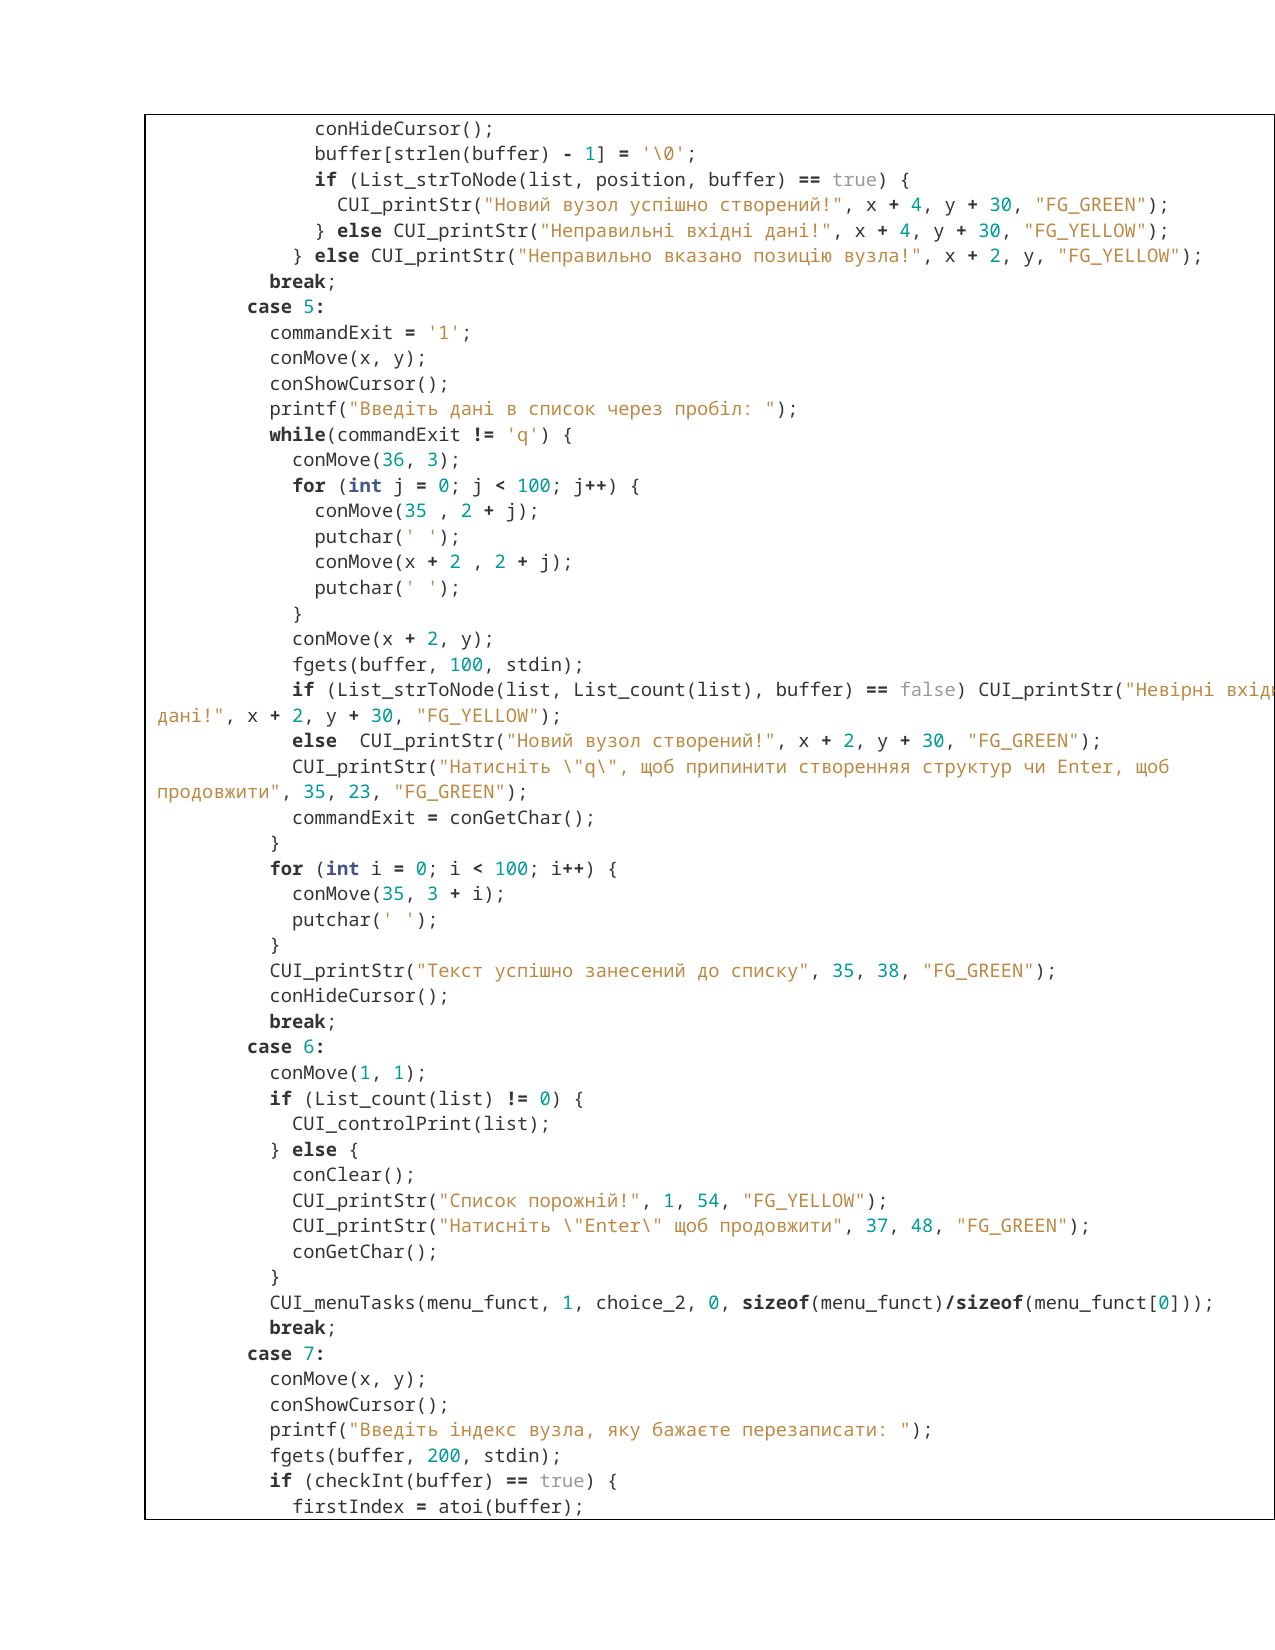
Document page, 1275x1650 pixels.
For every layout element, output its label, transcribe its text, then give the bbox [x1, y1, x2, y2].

table_cell #include <stdio.h> #include <stdlib.h> #include <string.h> #include <pbconsole.h> #include <stdbool.h> #include <valid.h> #include <cui.h> #include <list.h> #include <storage.h> #include <convert.h> int main(int argc, char const *argv[]) { char menu[2][300] = { {"1. Створити новий масив даних."}, {"2. Зчитати масив даних із файлу."} }; char menu_funct [11][300] = { {"1. Видалити вузол із вказаної позиції."}, {"2. Перезаписати дані у вказаній позиції."}, {"3. Перезаписати обране поле даних вузла."}, {"4. Записати дані у строку."}, {"5. Записати дані зі строки в вузол."}, {"6. Створити декілька вузлів із тексту."}, {"7. Створити текст із списку."}, {"8. Перезаписати вузол даними із іншого вузла."}, {"9. Знайти всі мови програмування створені до вказаного року."}, {"10. Записати список структур у текстовий файл."}, {"Вихід"} }; char field[5][300] = { {"fullname"}, {"date_of_occurrence"}, {"market_share"}, {"major_implementation"}, {"satisfaction_index"}, }; enum {x = 23, y = 3}; int i = 0; int j = 0; char buffer[200]; char command_1 = '1'; char command_2 = '1'; char commandExit = '\0'; int choice = 0; int choice_1 = 0; int choice_2 = 0; int position = 0; int result; int firstIndex; int secondIndex; List * list; conResize(37,120); conHideCursor(); CUI_mainMenu(menu, 1, 0, 0, sizeof(menu)/sizeof(menu[0])); conMove(25, 41); puts("Вузол містить 5 полів:\n\n\t\t\t\t\t 1. Назва мови програмування.\n\t\t\t\t\t\ 2. Дата створення.\n\t\t\t\t\t 3. Доля ринку.\n\t\t\t\t\t 4. Основні реалізації.\n\t\t\t\t\t 5. Індекс задоволеності мовою \ програмування.\n\n\t\t\t\t\tПри створені структури дані записуються через пробіл!"); while (command_1 != '0') { command_1 = conGetChar(); CUI_menuChoice(command_1, &choice_1, 1, menu, sizeof(menu)/sizeof(menu[0])); if (command_1 == '\n') { for (i = 0; i < 13; i++) { for (j = 0; j < 118; j++) { conMove(23 + i, 2 + j); putchar(' '); } } switch(choice_1) { case 0: list = List_new(); command_1 = '0'; break; case 1: conMove(x, y); printf("Введіть назву файлу, з якого бажаєте зчитати масив структур: "); conShowCursor(); fgets(buffer, 200, stdin); conHideCursor(); buffer[strlen(buffer) - 1] = '\0'; list = Storage_load(buffer); conMove(x + 2, y); if (list != NULL) { printf("Масив структур успішно зчитаний з файла %s.", buffer); command_1 = '0'; } else CUI_printStr("Помилка файла зчитування або файл пустий!", x + 2, y, "FG_YELLOW"); break; } } } CUI_menuTasks(menu_funct, 1, choice_2, 1, sizeof(menu_funct)/sizeof(menu_funct[0])); if (list == NULL) list = List_new(); while (command_2 != '0') { CUI_listInfo(List_count(list)); command_2 = conGetChar(); CUI_menuChoice(command_2, &choice_2, 10, menu_funct, sizeof(menu_funct)/sizeof(menu_funct[0])); if (command_2 == '\n') { for (i = 0; i < 14; i++) { for (j = 0; j < 118; j++) { conMove(23 + i, 2 + j); putchar(' '); } } switch(choice_2) { case 0: conMove(x, y); printf("Введіть індекс вузла, який бажаєте видалити: "); conShowCursor(); fgets(buffer, 100, stdin); conHideCursor(); if (checkInt(buffer) == true) { position = atoi(buffer); if (position < List_count(list)) { List_removeAt(list, position); CUI_printStr("Вузол успішно видалено!", x + 2, y, "FG_GREEN"); } else CUI_printStr("Вузла з даним індексом не існує!", x + 2, y, "FG_YELLOW"); } else CUI_printStr("Неправильно вказаний індекс!", x + 2, y, "FG_YELLOW"); break; case 1: conShowCursor(); conMove(x, y); printf("Введіть індекс вузла, який бажаєте перезаписати: "); fgets(buffer, 100, stdin); if (checkInt(buffer) == true) { position = atoi(buffer); if (position < List_count(list)) { conMove(x + 1, y); printf("Введіть дані через пробіл, які бажаєте занести в вузол: "); fgets(buffer, 200, stdin); buffer[strlen(buffer) - 1] = '\0'; if (List_overwriteNode(list, position, buffer) == true) { CUI_printStr("Вузол був успішно презаписаний!", x + 3, y, "FG_GREEN"); } else CUI_printStr("Неправильні вхідні дані!", x + 3, y, "FG_YELLOW"); } else CUI_printStr("Вузла з даним індексом не існує!", x + 3, y, "FG_YELLOW"); } else CUI_printStr("Неправильно вказаний індекс!", x + 2, y, "FG_YELLOW"); conHideCursor(); break; case 2: choice = 0; commandExit = '\0'; conShowCursor(); conMove(x, y); printf("Введіть індекс вузла: "); fgets(buffer, 100, stdin); if (checkInt(buffer) == true) { position = atoi(buffer); if (position < List_count(list)) { conMove(x + 1, y); printf("Оберіть поле, яке бажаєте перезаписати(\"w\" or \"s\"): "); conMove(24, 55); printf("%s", field[0]); while (commandExit != '\n') { commandExit = conGetChar(); for (int i = 0; i < 40; i++) { conMove(24, 55 + i); putchar(' '); } CUI_menuChoice(commandExit, &choice, 4, field, sizeof(field)/sizeof(field[0])); } conMove(x + 2, y); printf("Введіть нове значення вказаного поля: "); fgets(buffer, 100, stdin); if (ProgLang_overwriteField(List_elementAt(list, position), choice, buffer) == true) { CUI_printStr("Поле вузла перезаписане!", x + 3, y, "FG_GREEN"); } else CUI_printStr("Неправильні дані для запису в поле!", x + 3, y, "FG_YELLOW"); } else CUI_printStr("Вузла з даним індексом не існує!", x + 2, y, "FG_YELLOW"); } else CUI_printStr("Неправильно вказаний індекс!", x + 2, y, "FG_YELLOW"); conHideCursor(); break; case 3: conMove(x, y); printf("Введіть індекс вузла: "); conShowCursor(); fgets(buffer, 200, stdin); conHideCursor(); if (checkInt(buffer) == true && atoi(buffer) < List_count(list)) { position = atoi(buffer); CUI_printNodeInMenu(List_elementAt(list, position), x + 2, y); } else CUI_printStr("Неправильно вказаний індекс!", x + 2, y, "FG_YELLOW"); break; case 4: conMove(x, y); printf("Введіть позицію нового вузла в інтервалі [0, %i]: ", List_count(list)); fgets(buffer, 100, stdin); if (checkInt(buffer) == true && atoi(buffer) <= List_count(list)) { position = atoi(buffer); conMove(x + 2, y); printf("Введіть дані через пробіл, які бажаєте занести в новий вузол: "); conShowCursor(); conMove(x + 4, y); fgets(buffer, 200, stdin); conHideCursor(); buffer[strlen(buffer) - 1] = '\0'; if (List_strToNode(list, position, buffer) == true) { CUI_printStr("Новий вузол успішно створений!", x + 4, y + 30, "FG_GREEN"); } else CUI_printStr("Неправильні вхідні дані!", x + 4, y + 30, "FG_YELLOW"); } else CUI_printStr("Неправильно вказано позицію вузла!", x + 2, y, "FG_YELLOW"); break; case 5: commandExit = '1'; conMove(x, y); conShowCursor(); printf("Введіть дані в список через пробіл: "); while(commandExit != 'q') { conMove(36, 3); for (int j = 0; j < 100; j++) { conMove(35 , 2 + j); putchar(' '); conMove(x + 2 , 2 + j); putchar(' '); } conMove(x + 2, y); fgets(buffer, 100, stdin); if (List_strToNode(list, List_count(list), buffer) == false) CUI_printStr("Невірні вхідні дані!", x + 2, y + 30, "FG_YELLOW"); else CUI_printStr("Новий вузол створений!", x + 2, y + 30, "FG_GREEN"); CUI_printStr("Натисніть \"q\", щоб припинити створенняя структур чи Enter, щоб продовжити", 35, 23, "FG_GREEN"); commandExit = conGetChar(); } for (int i = 0; i < 100; i++) { conMove(35, 3 + i); putchar(' '); } CUI_printStr("Текст успішно занесений до списку", 35, 38, "FG_GREEN"); conHideCursor(); break; case 6: conMove(1, 1); if (List_count(list) != 0) { CUI_controlPrint(list); } else { conClear(); CUI_printStr("Список порожній!", 1, 54, "FG_YELLOW"); CUI_printStr("Натисніть \"Enter\" щоб продовжити", 37, 48, "FG_GREEN"); conGetChar(); } CUI_menuTasks(menu_funct, 1, choice_2, 0, sizeof(menu_funct)/sizeof(menu_funct[0])); break; case 7: conMove(x, y); conShowCursor(); printf("Введіть індекс вузла, яку бажаєте перезаписати: "); fgets(buffer, 200, stdin); if (checkInt(buffer) == true) { firstIndex = atoi(buffer); conMove(x + 1, y); printf("Введіть індекс вузла з якої виконується перезапис: "); fgets(buffer, 200, stdin); if (checkInt(buffer) == true) { secondIndex = atoi(buffer); conMove(x + 2, y); result = List_overwriteNodeFromNode(list, firstIndex, secondIndex); if (result == 0) { CUI_printStr("Перезапис виконано успішно!", x + 2, y, "FG_GREEN"); } else if (result == 1) { CUI_printStr("Вузла, який ви бажаєте перезаписати не існує!", x + 2, y, "FG_YELLOW"); } else CUI_printStr("Вузла з якого виконується перезапис не існує!", x + 2, y, "FG_YELLOW"); } else CUI_printStr("Неправильно вказаний індекс!", x + 2, y, "FG_YELLOW"); } else CUI_printStr("Неправильно вказаний індекс!", x + 2, y, "FG_YELLOW"); conHideCursor(); break; case 8: conMove(x, y); printf("Введіть рік: "); conShowCursor(); fgets(buffer, 200, stdin); conHideCursor(); if (checkInt(buffer) == true) { position = atoi(buffer); conClear(); conMove(1, 1); CUI_findLanguages(list, position); CUI_menuTasks(menu_funct, 1, 8, 0, sizeof(menu_funct)/sizeof(menu_funct[0])); } else CUI_printStr("Неправильно вказаний рік!", x + 2, y, "FG_YELLOW"); break; case 9: conMove(x, y); printf("Введіть назву файлу, в який бажаєте записати список: "); conShowCursor(); fgets(buffer, 200, stdin); buffer[strlen(buffer) - 1] = '\0'; if (Storage_save(buffer, list) == true) { conMove(x + 2, y); conSetAttr(FG_GREEN); printf("Масив структур записаний у файл \"%s\".", buffer); conReset(); } else CUI_printStr("Помилка файла запису", x + 2, y, "FG_YELLOW"); conHideCursor(); break; case 10: command_2 = '0'; break; } } } List_clear(list); List_free(&list); CUI_endProg(); return EXIT_SUCCESS; } [146, 115, 1274, 1519]
